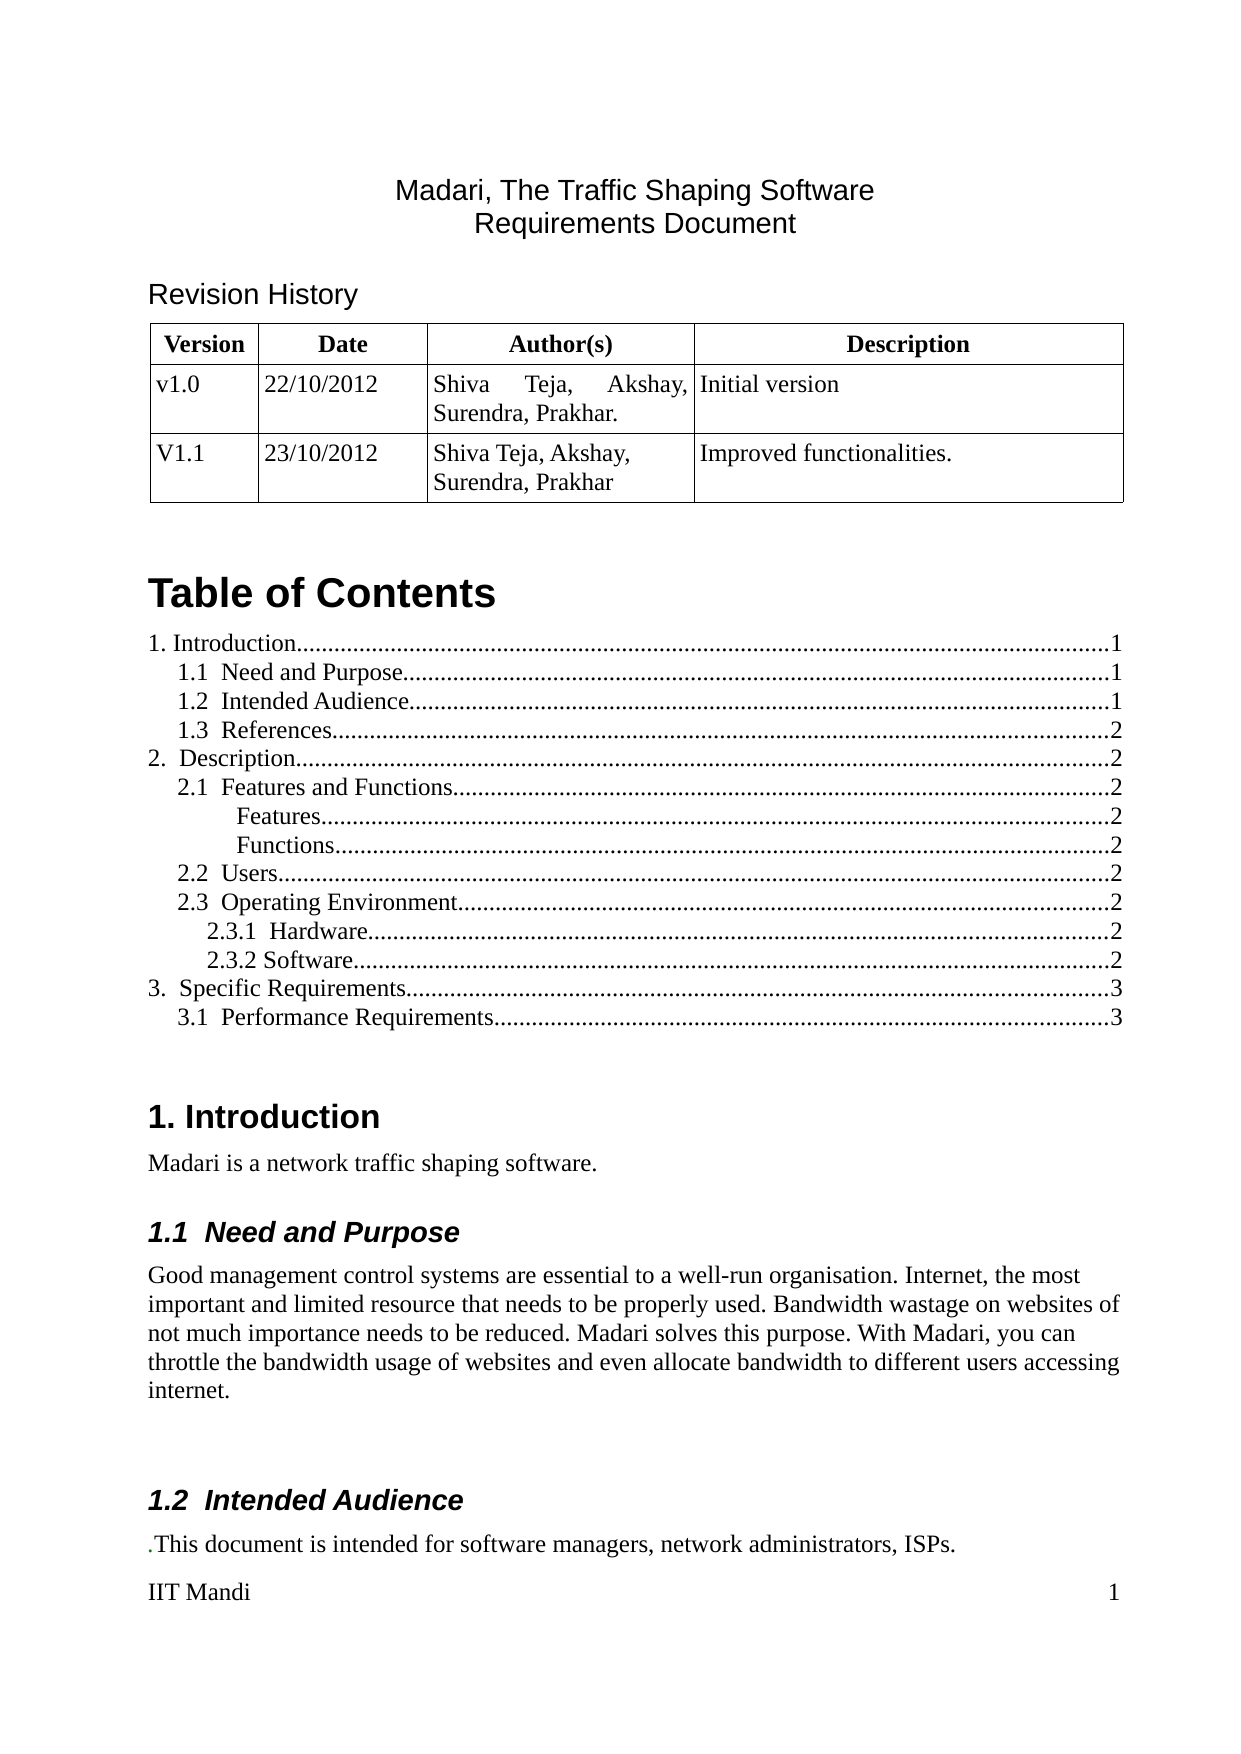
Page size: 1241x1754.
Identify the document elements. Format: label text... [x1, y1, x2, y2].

subtitle Table of Contents [148, 568, 1123, 616]
subtitle 1.2 Intended Audience [148, 1483, 1123, 1517]
subtitle Revision History [148, 277, 1123, 311]
text 2.3 Operating Environment 2 [177, 887, 1123, 916]
text .This document is intended for software managers, network administrators, ISPs. [148, 1529, 1123, 1558]
table_cell 23/10/2012 [259, 434, 427, 502]
table_cell Shiva Teja, Akshay, Surendra, Prakhar. [428, 365, 694, 433]
table_header Description [695, 324, 1123, 363]
text 2. Description 2 [148, 743, 1123, 772]
table_header Author(s) [428, 324, 694, 363]
table_cell Improved functionalities. [695, 434, 1123, 502]
text 2.3.2 Software 2 [207, 945, 1123, 973]
table_header Version [151, 324, 258, 363]
text Madari is a network traffic shaping software. [148, 1148, 1123, 1177]
text 1. Introduction 1 [148, 628, 1123, 657]
table_header Date [259, 324, 427, 363]
table_cell Initial version [695, 365, 1123, 433]
subtitle 1.1 Need and Purpose [148, 1214, 1123, 1248]
text Features 2 [236, 801, 1123, 830]
text 3. Specific Requirements 3 [148, 973, 1123, 1002]
table_cell v1.0 [151, 365, 258, 433]
table_cell V1.1 [151, 434, 258, 502]
text 3.1 Performance Requirements 3 [177, 1002, 1123, 1031]
subtitle Madari, The Traffic Shaping Software Requirements Document [148, 173, 1123, 240]
table_cell 22/10/2012 [259, 365, 427, 433]
text 1.2 Intended Audience 1 [177, 686, 1123, 715]
text Functions 2 [236, 830, 1123, 858]
text 1.1 Need and Purpose 1 [177, 657, 1123, 686]
text 2.1 Features and Functions 2 [177, 772, 1123, 801]
text 1.3 References 2 [177, 715, 1123, 743]
subtitle 1. Introduction [148, 1097, 1123, 1136]
text Good management control systems are essential to a well-run organisation. Internet, the most important and limited resource that needs to be properly used. Bandwidth wastage on websites of not much importance needs to be reduced. Madari solves this purpose. With Madari, you can throttle the bandwidth usage of websites and even allocate bandwidth to different users accessing internet. [148, 1261, 1123, 1404]
text 2.2 Users 2 [177, 858, 1123, 887]
table_cell Shiva Teja, Akshay, Surendra, Prakhar [428, 434, 694, 502]
text 2.3.1 Hardware 2 [207, 916, 1123, 945]
